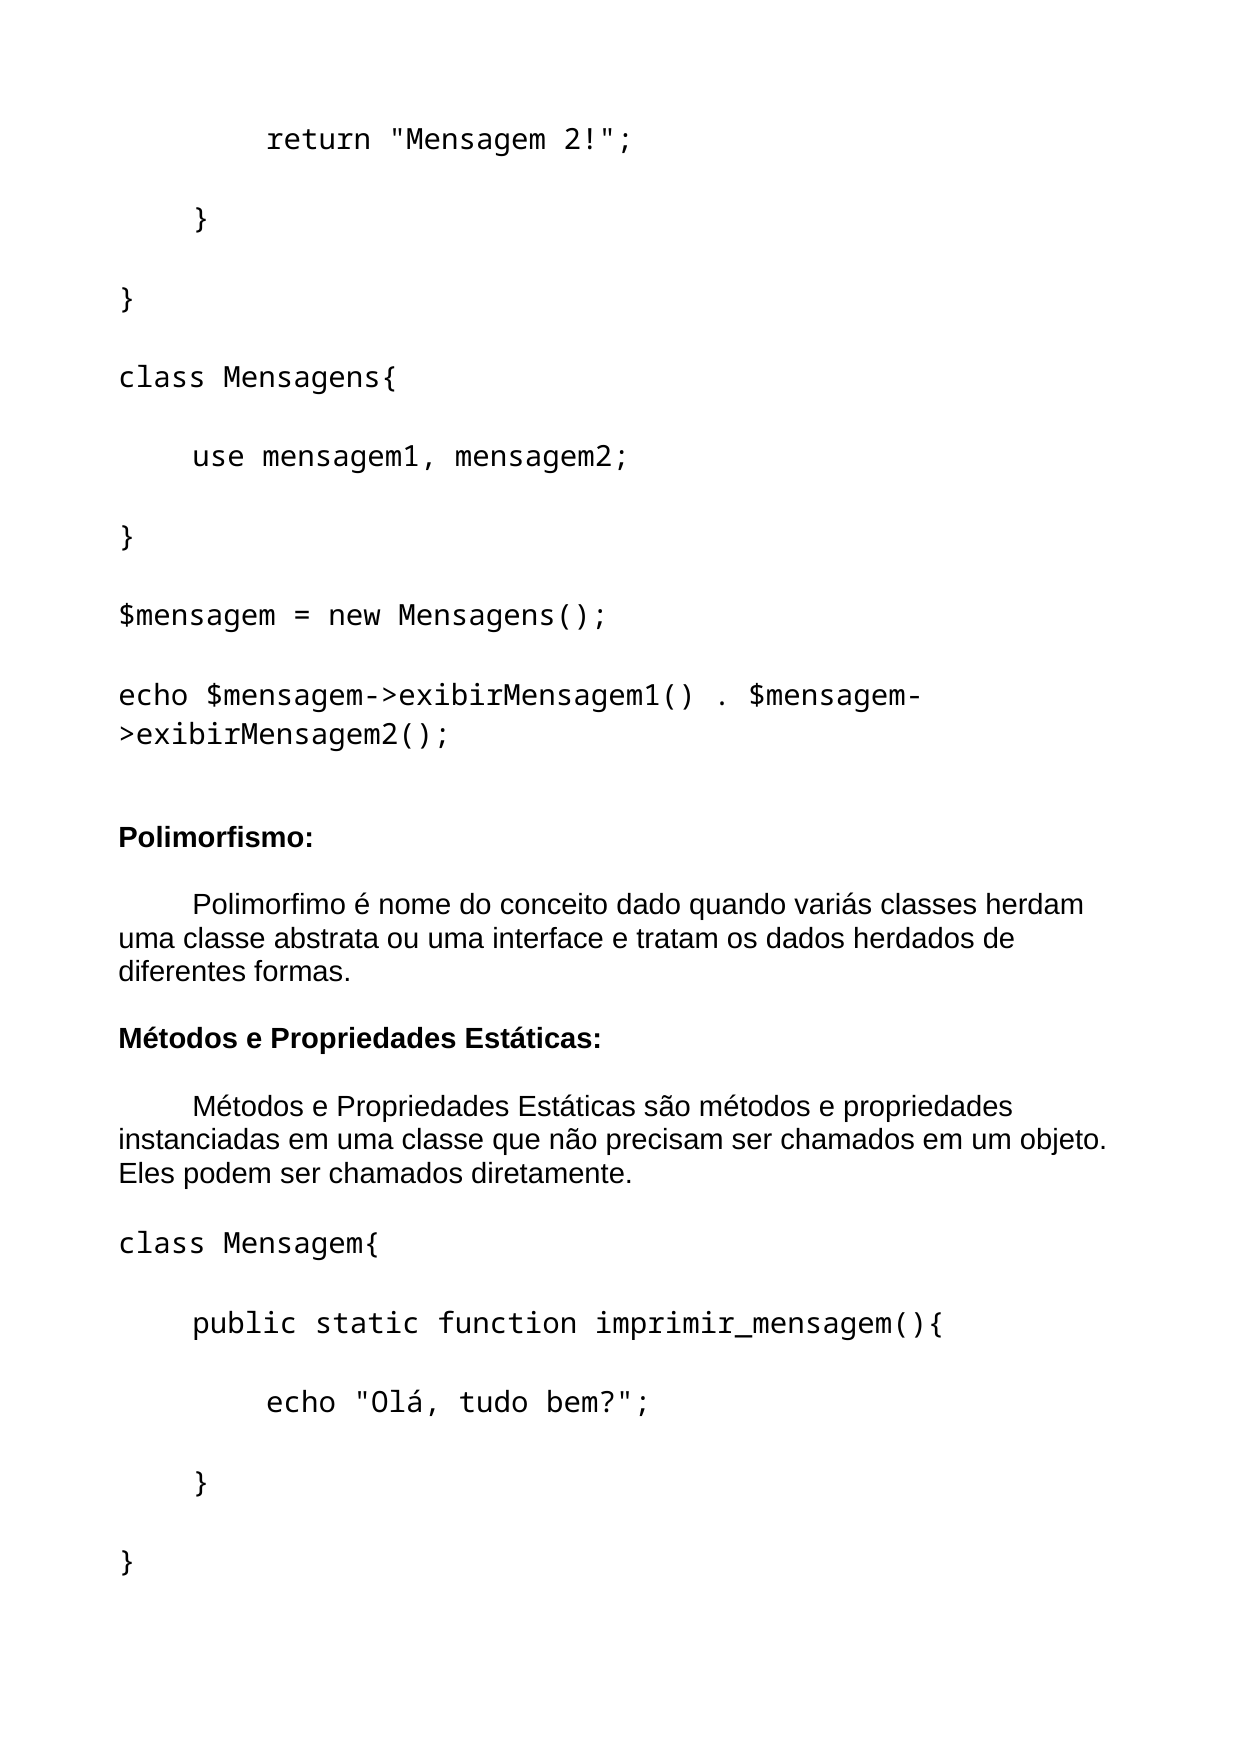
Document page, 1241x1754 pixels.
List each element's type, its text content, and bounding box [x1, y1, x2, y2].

text echo "Olá, tudo bem?"; [118, 1381, 1122, 1421]
text return "Mensagem 2!"; [118, 118, 1122, 158]
text Métodos e Propriedades Estáticas são métodos e propriedades instanciadas em uma classe que não precisam ser chamados em um objeto. Eles podem ser chamados diretamente. [118, 1088, 1122, 1189]
text use mensagem1, mensagem2; [118, 436, 1122, 475]
text Métodos e Propriedades Estáticas: [118, 1021, 1122, 1055]
text echo $mensagem->exibirMensagem1() . $mensagem->exibirMensagem2(); [118, 674, 1122, 753]
text $mensagem = new Mensagens(); [118, 594, 1122, 634]
text Polimorfimo é nome do conceito dado quando variás classes herdam uma classe abstrata ou uma interface e tratam os dados herdados de diferentes formas. [118, 887, 1122, 988]
text class Mensagem{ [118, 1223, 1122, 1262]
text } [118, 197, 1122, 237]
text } [118, 277, 1122, 317]
text } [118, 515, 1122, 555]
text public static function imprimir_mensagem(){ [118, 1302, 1122, 1342]
text } [118, 1540, 1122, 1580]
text Polimorfismo: [118, 820, 1122, 854]
text class Mensagens{ [118, 356, 1122, 396]
text } [118, 1461, 1122, 1501]
